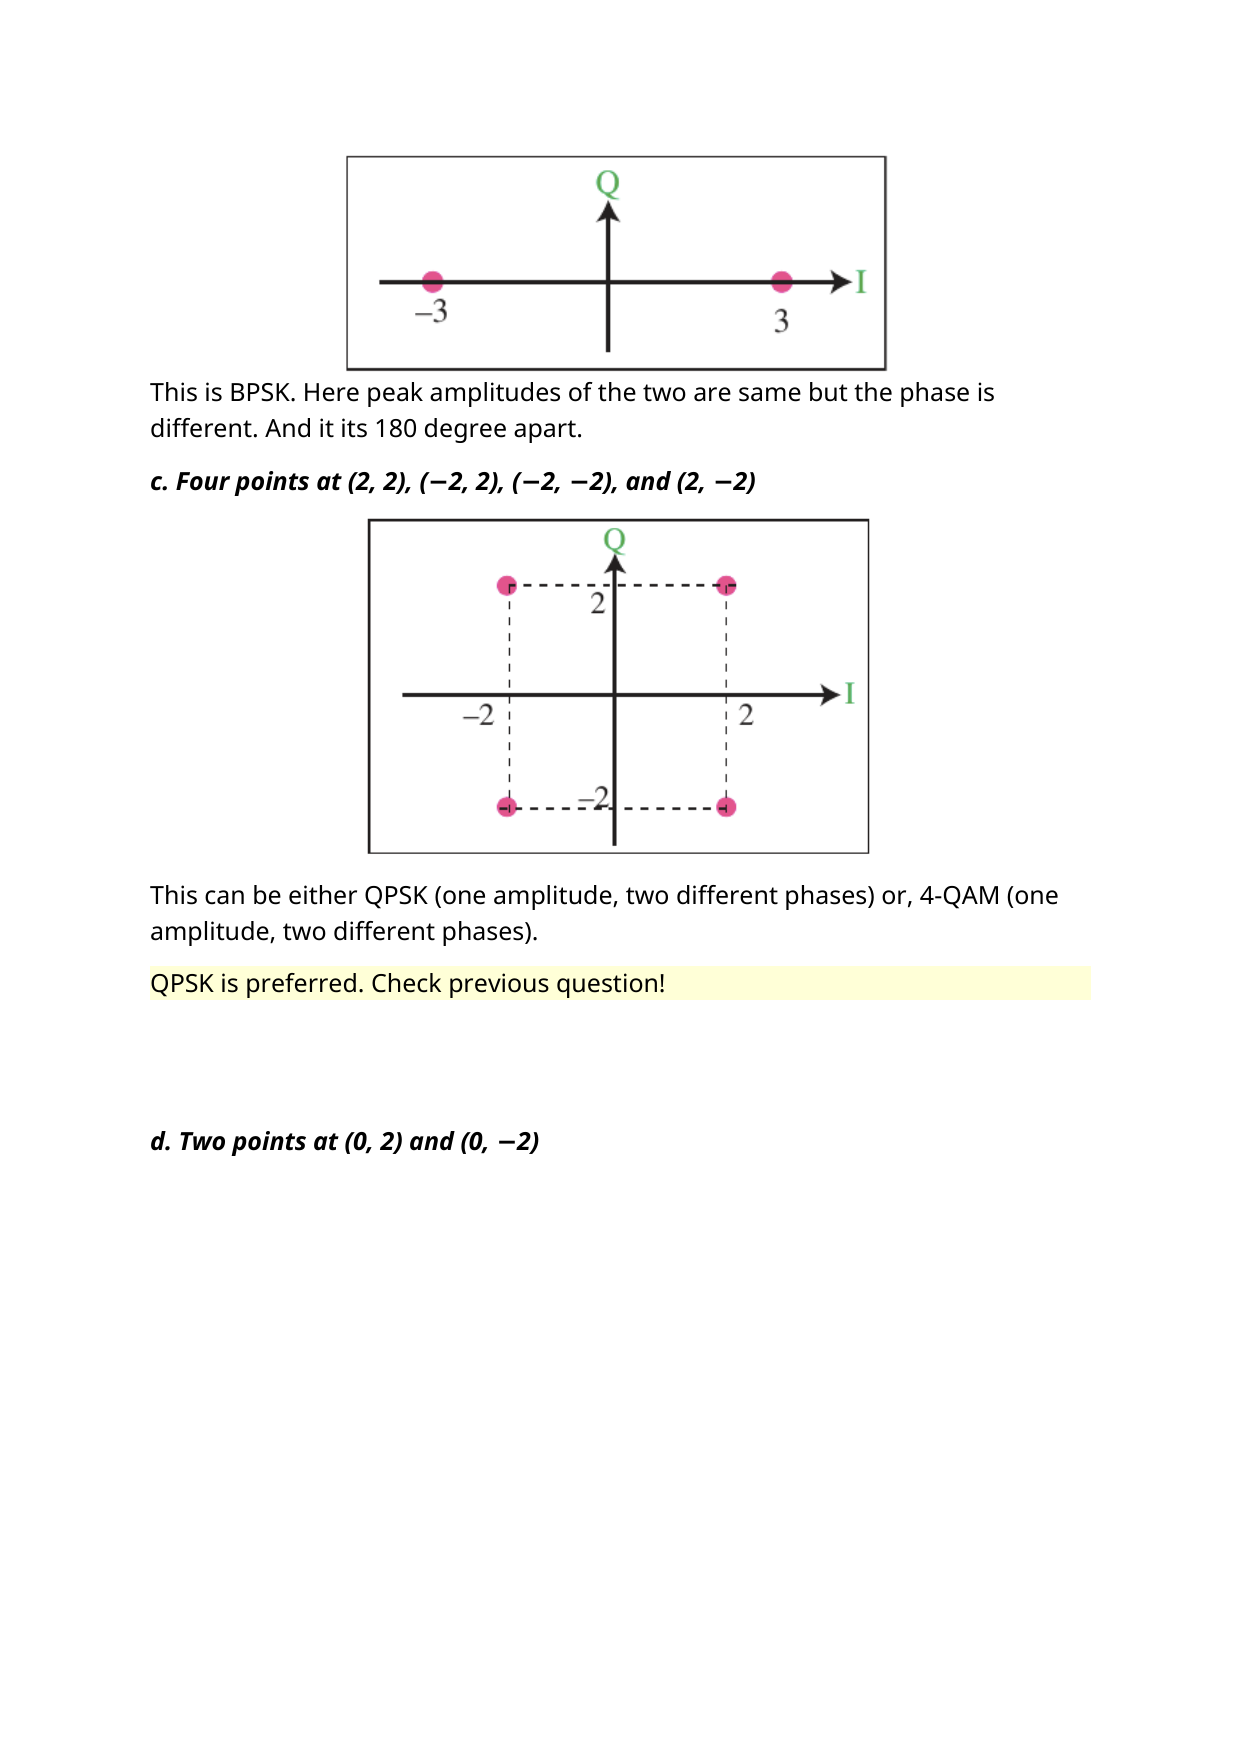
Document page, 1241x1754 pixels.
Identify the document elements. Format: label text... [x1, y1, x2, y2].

text This is BPSK. Here peak amplitudes of the two are same but the phase is different. And it its 180 degree apart. [150, 150, 1091, 445]
text QPSK is preferred. Check previous question! [150, 966, 1091, 1000]
text d. Two points at (0, 2) and (0, −2) [150, 1123, 1091, 1157]
text c. Four points at (2, 2), (−2, 2), (−2, −2), and (2, −2) [150, 463, 1091, 497]
picture [364, 515, 876, 858]
text This can be either QPSK (one amplitude, two different phases) or, 4-QAM (one amplitude, two different phases). [150, 516, 1091, 948]
picture [338, 150, 903, 374]
